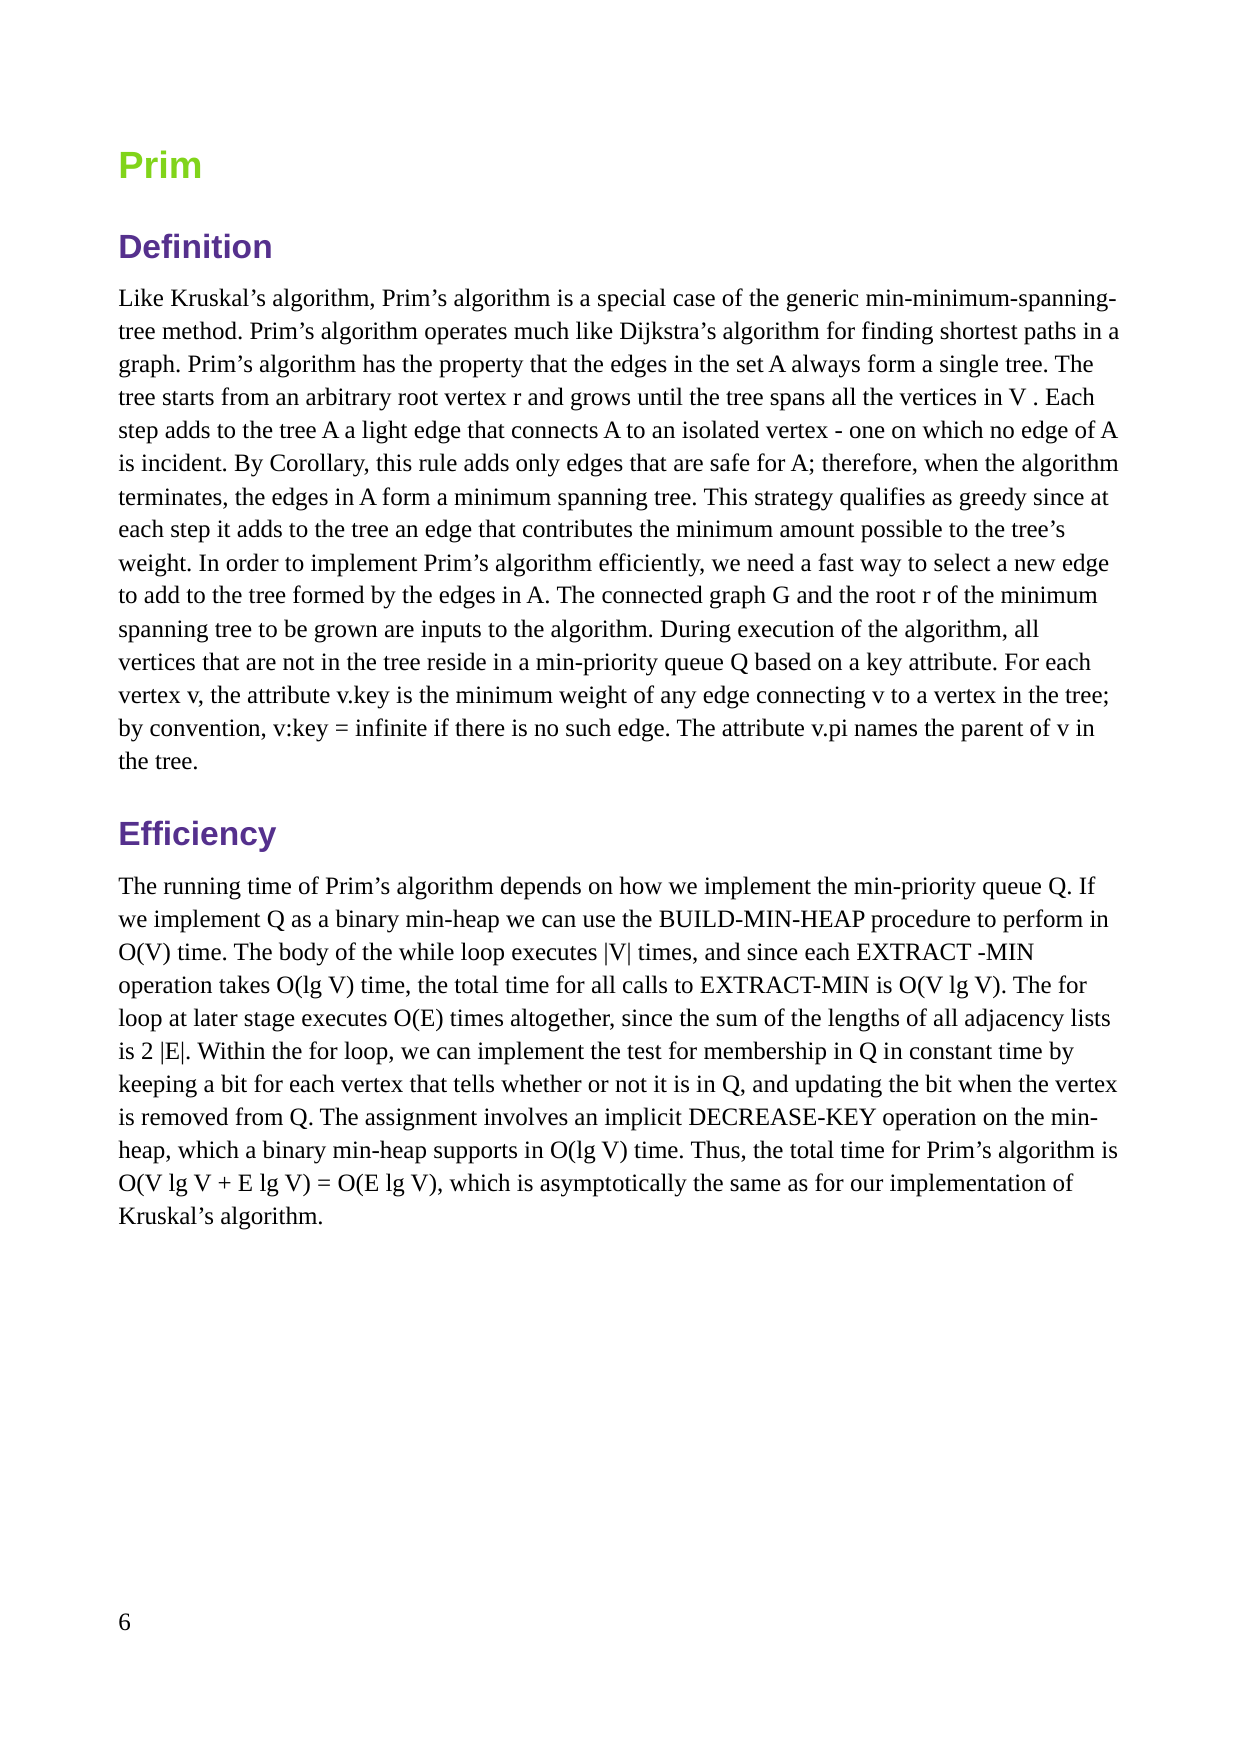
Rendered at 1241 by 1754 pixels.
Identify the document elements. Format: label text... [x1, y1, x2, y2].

subtitle Efficiency [118, 814, 1122, 853]
subtitle Definition [118, 227, 1122, 265]
text Like Kruskal’s algorithm, Prim’s algorithm is a special case of the generic min-minimum-spanning-tree method. Prim’s algorithm operates much like Dijkstra’s algorithm for finding shortest paths in a graph. Prim’s algorithm has the property that the edges in the set A always form a single tree. The tree starts from an arbitrary root vertex r and grows until the tree spans all the vertices in V . Each step adds to the tree A a light edge that connects A to an isolated vertex - one on which no edge of A is incident. By Corollary, this rule adds only edges that are safe for A; therefore, when the algorithm terminates, the edges in A form a minimum spanning tree. This strategy qualifies as greedy since at each step it adds to the tree an edge that contributes the minimum amount possible to the tree’s weight. In order to implement Prim’s algorithm efficiently, we need a fast way to select a new edge to add to the tree formed by the edges in A. The connected graph G and the root r of the minimum spanning tree to be grown are inputs to the algorithm. During execution of the algorithm, all vertices that are not in the tree reside in a min-priority queue Q based on a key attribute. For each vertex v, the attribute v.key is the minimum weight of any edge connecting v to a vertex in the tree; by convention, v:key = infinite if there is no such edge. The attribute v.pi names the parent of v in the tree. [118, 283, 1122, 774]
subtitle Prim [118, 143, 1122, 187]
text The running time of Prim’s algorithm depends on how we implement the min-priority queue Q. If we implement Q as a binary min-heap we can use the BUILD-MIN-HEAP procedure to perform in O(V) time. The body of the while loop executes |V| times, and since each EXTRACT -MIN operation takes O(lg V) time, the total time for all calls to EXTRACT-MIN is O(V lg V). The for loop at later stage executes O(E) times altogether, since the sum of the lengths of all adjacency lists is 2 |E|. Within the for loop, we can implement the test for membership in Q in constant time by keeping a bit for each vertex that tells whether or not it is in Q, and updating the bit when the vertex is removed from Q. The assignment involves an implicit DECREASE-KEY operation on the min-heap, which a binary min-heap supports in O(lg V) time. Thus, the total time for Prim’s algorithm is O(V lg V + E lg V) = O(E lg V), which is asymptotically the same as for our implementation of Kruskal’s algorithm. [118, 871, 1122, 1230]
